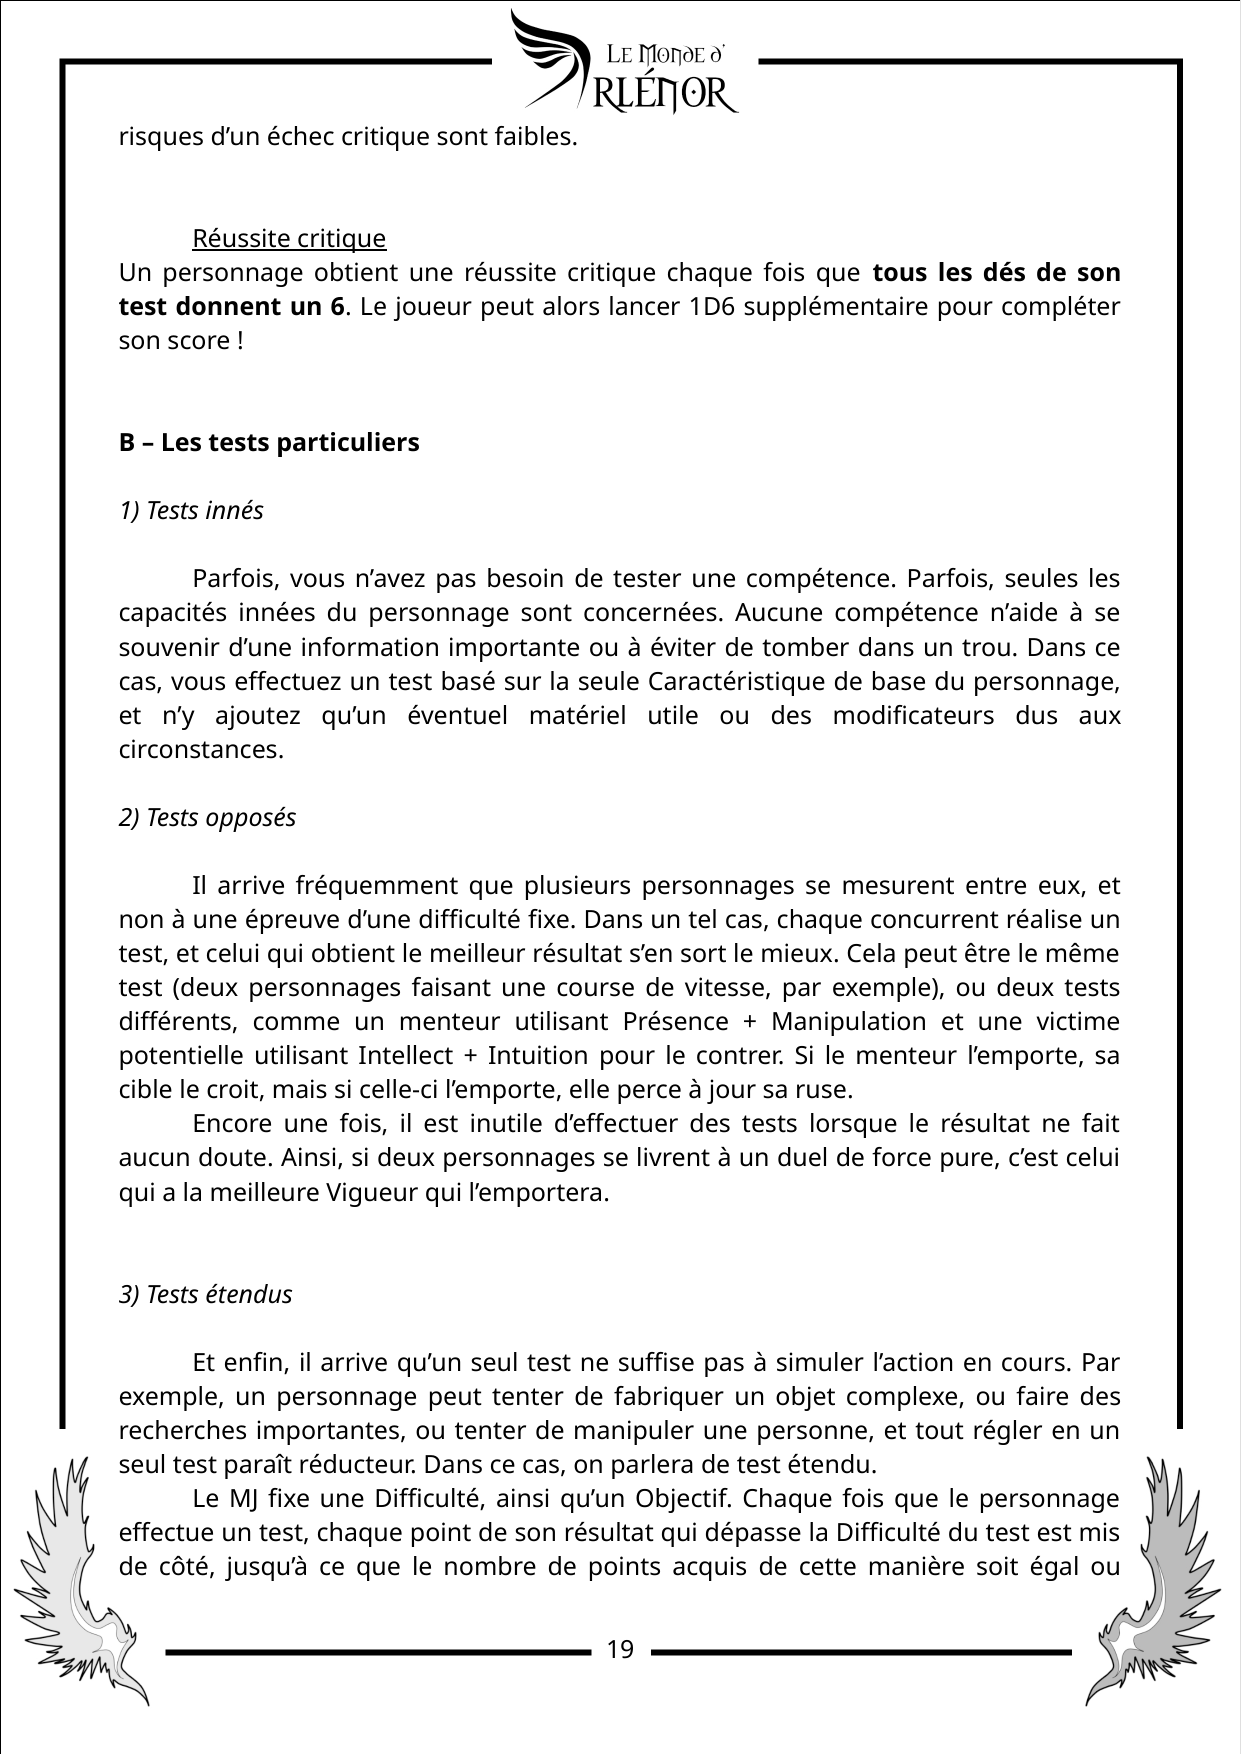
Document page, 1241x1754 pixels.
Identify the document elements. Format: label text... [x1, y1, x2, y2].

text B – Les tests particuliers [118, 425, 1122, 459]
text risques d’un échec critique sont faibles. [118, 118, 1122, 152]
text Encore une fois, il est inutile d’effectuer des tests lorsque le résultat ne fait aucun doute. Ainsi, si deux personnages se livrent à un duel de force pure, c’est celui qui a la meilleure Vigueur qui l’emportera. [118, 1106, 1122, 1208]
text Le MJ fixe une Difficulté, ainsi qu’un Objectif. Chaque fois que le personnage effectue un test, chaque point de son résultat qui dépasse la Difficulté du test est mis de côté, jusqu’à ce que le nombre de points acquis de cette manière soit égal ou [118, 1481, 1122, 1583]
picture [1, 1, 1240, 1754]
text Un personnage obtient une réussite critique chaque fois que tous les dés de son test donnent un 6. Le joueur peut alors lancer 1D6 supplémentaire pour compléter son score ! [118, 254, 1122, 357]
text 1) Tests innés [118, 493, 1122, 527]
text 2) Tests opposés [118, 799, 1122, 833]
text Et enfin, il arrive qu’un seul test ne suffise pas à simuler l’action en cours. Par exemple, un personnage peut tenter de fabriquer un objet complexe, ou faire des recherches importantes, ou tenter de manipuler une personne, et tout régler en un seul test paraît réducteur. Dans ce cas, on parlera de test étendu. [118, 1344, 1122, 1481]
text 3) Tests étendus [118, 1276, 1122, 1310]
text Il arrive fréquemment que plusieurs personnages se mesurent entre eux, et non à une épreuve d’une difficulté fixe. Dans un tel cas, chaque concurrent réalise un test, et celui qui obtient le meilleur résultat s’en sort le mieux. Cela peut être le même test (deux personnages faisant une course de vitesse, par exemple), ou deux tests différents, comme un menteur utilisant Présence + Manipulation et une victime potentielle utilisant Intellect + Intuition pour le contrer. Si le menteur l’emporte, sa cible le croit, mais si celle-ci l’emporte, elle perce à jour sa ruse. [118, 868, 1122, 1106]
text Réussite critique [118, 220, 1122, 254]
text Parfois, vous n’avez pas besoin de tester une compétence. Parfois, seules les capacités innées du personnage sont concernées. Aucune compétence n’aide à se souvenir d’une information importante ou à éviter de tomber dans un trou. Dans ce cas, vous effectuez un test basé sur la seule Caractéristique de base du personnage, et n’y ajoutez qu’un éventuel matériel utile ou des modificateurs dus aux circonstances. [118, 561, 1122, 765]
